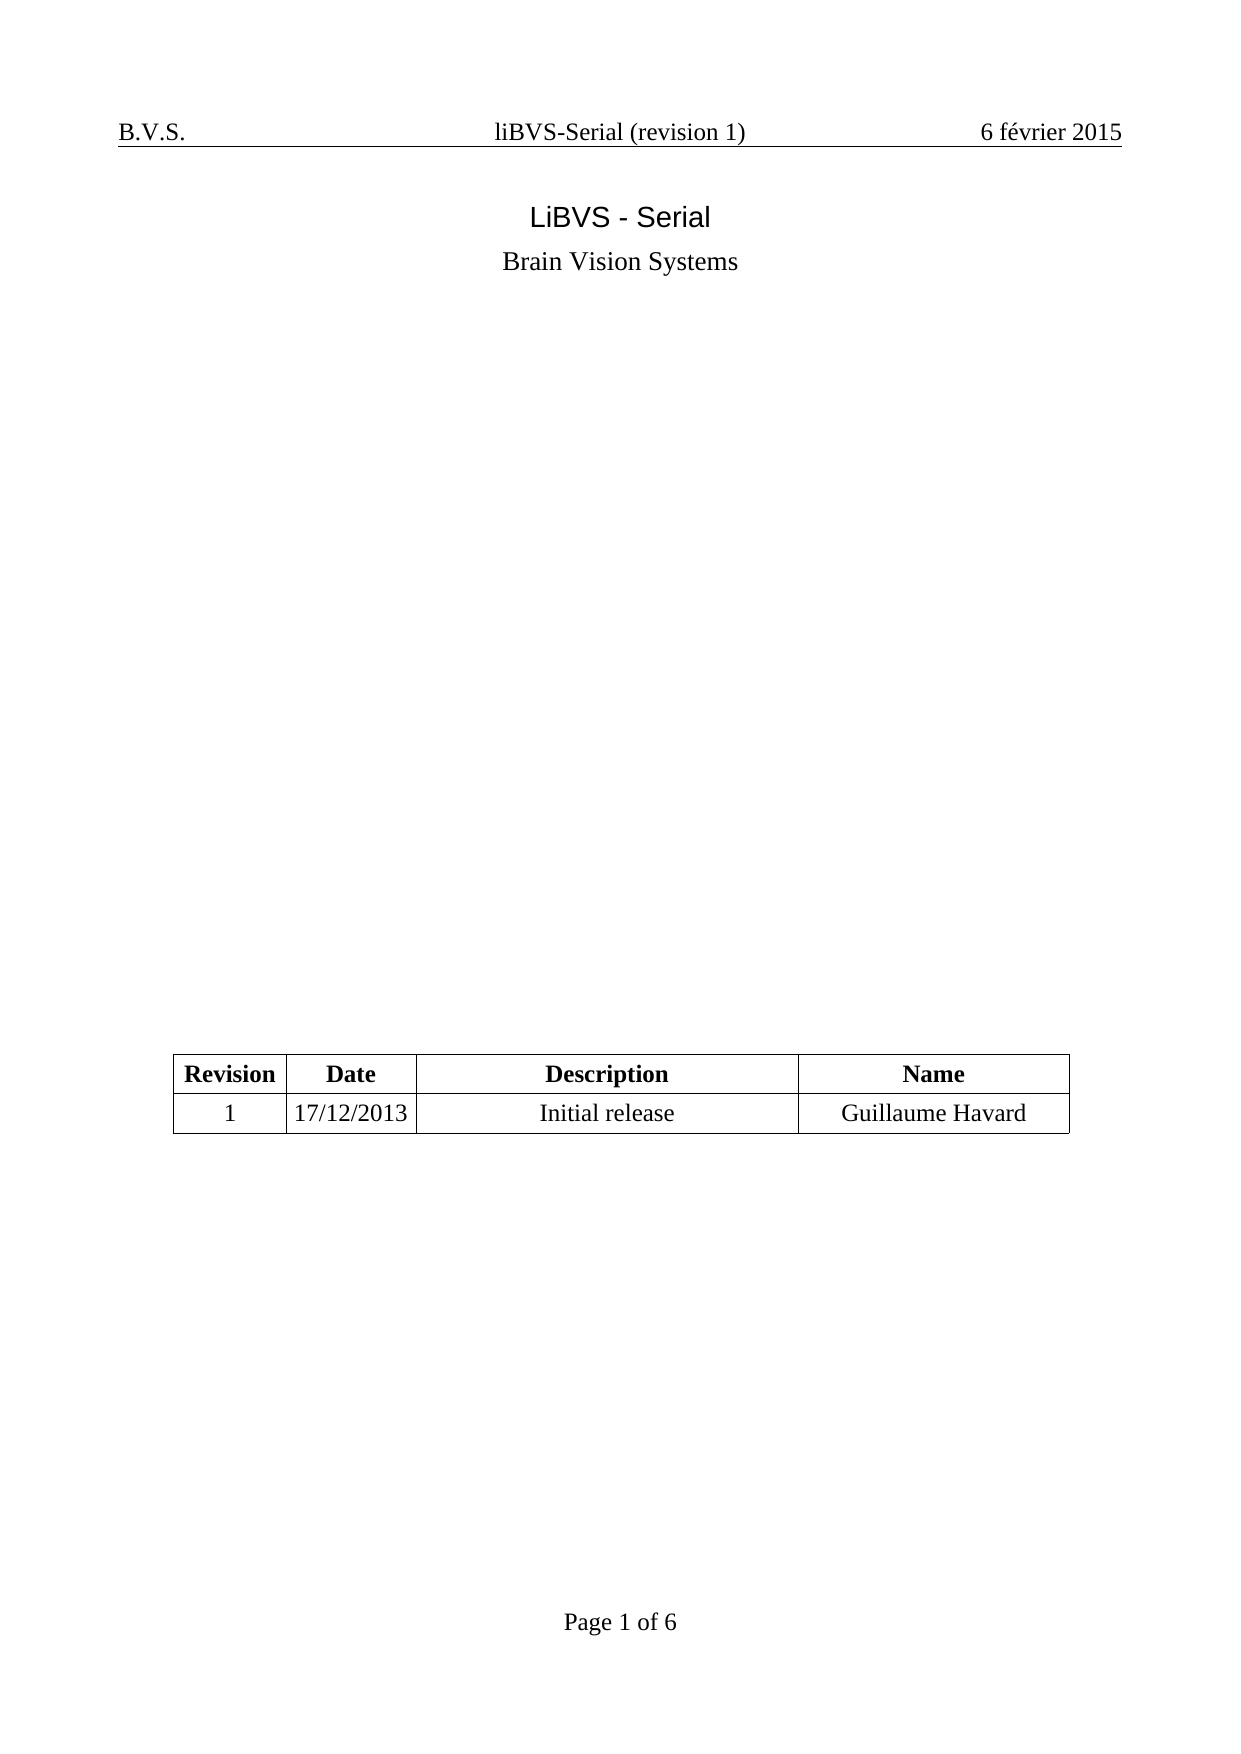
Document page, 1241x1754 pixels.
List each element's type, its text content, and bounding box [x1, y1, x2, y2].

subtitle LiBVS - Serial [118, 201, 1122, 234]
table_header Name [799, 1055, 1069, 1093]
table_cell Initial release [417, 1094, 798, 1132]
table_header Date [287, 1055, 416, 1093]
text Brain Vision Systems [118, 246, 1122, 276]
table_cell 17/12/2013 [287, 1094, 416, 1132]
table_header Description [417, 1055, 798, 1093]
table_cell Guillaume Havard [799, 1094, 1069, 1132]
table_header Revision [174, 1055, 286, 1093]
table_cell 1 [174, 1094, 286, 1132]
